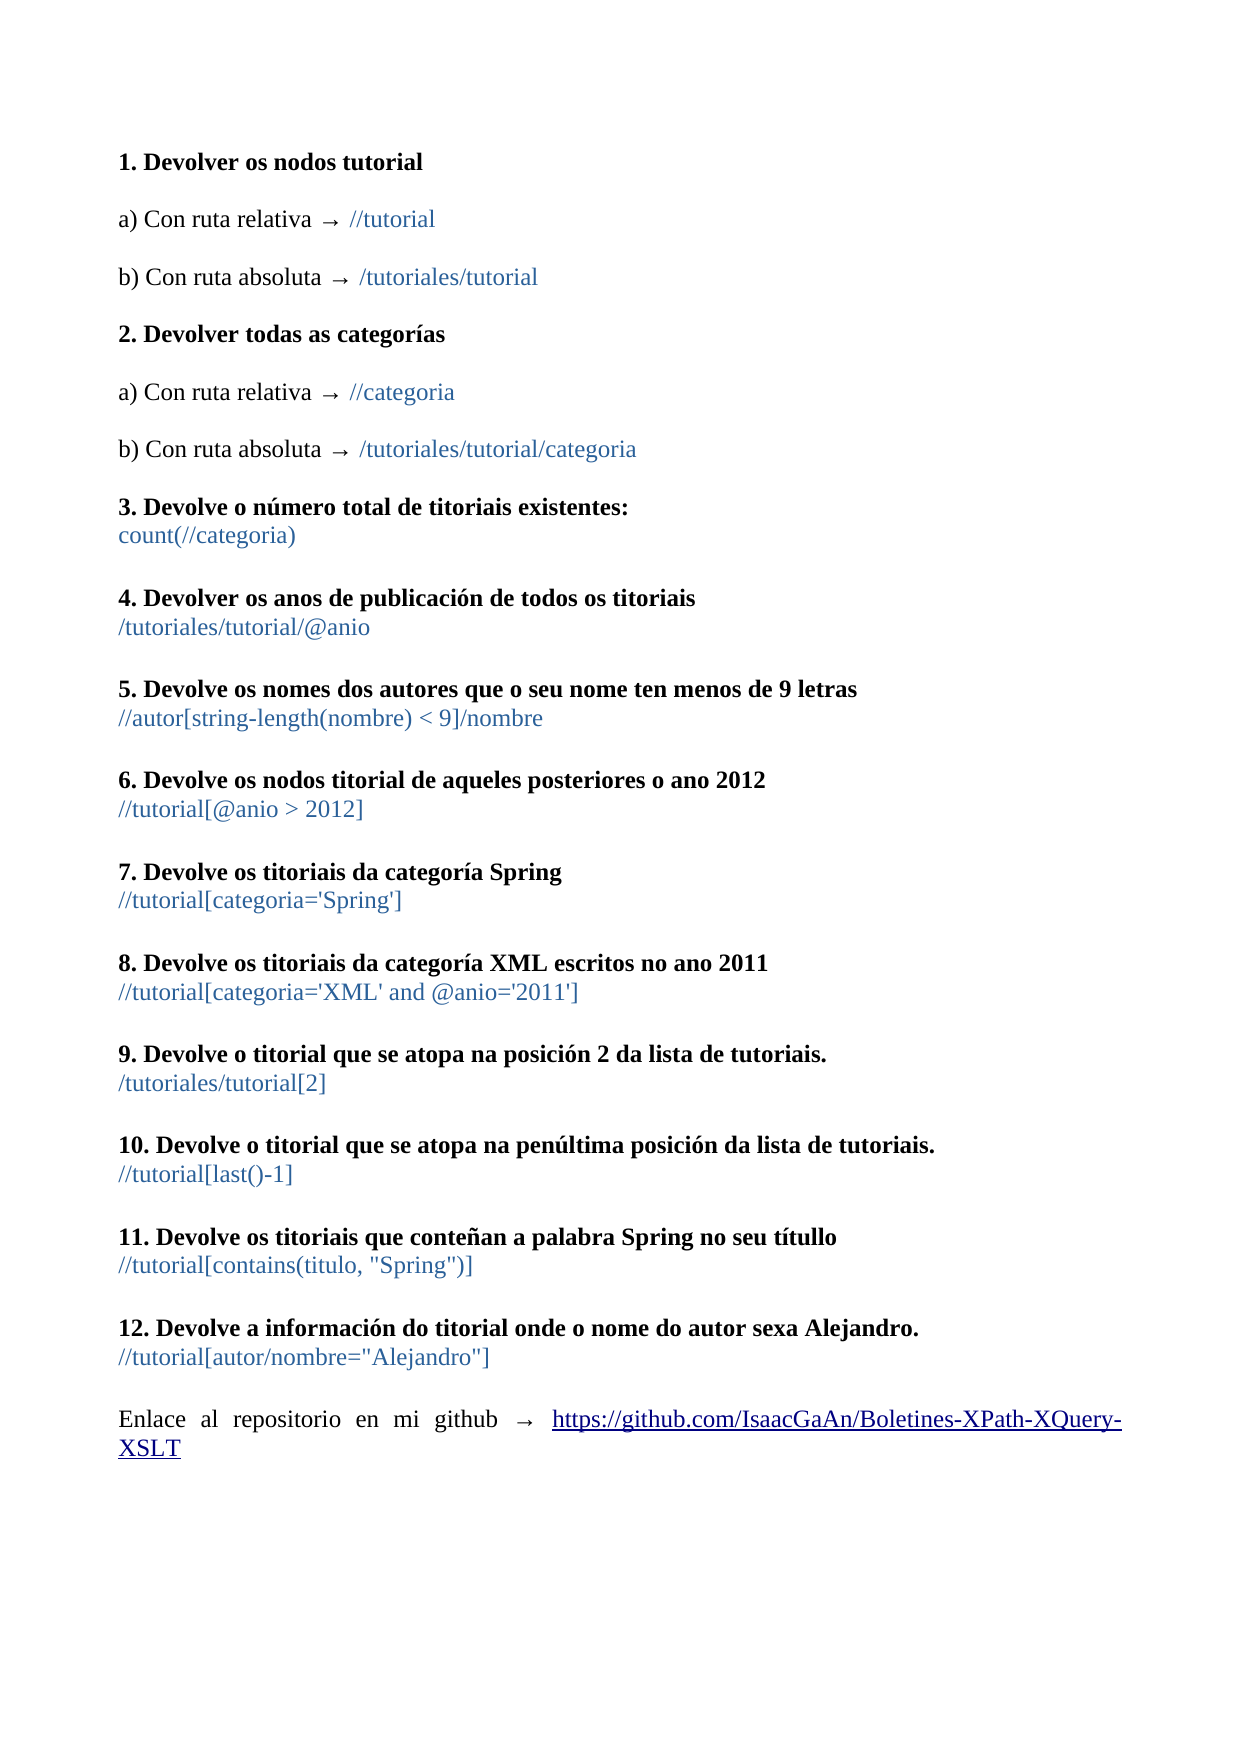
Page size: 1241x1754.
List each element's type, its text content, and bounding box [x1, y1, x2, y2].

text 12. Devolve a información do titorial onde o nome do autor sexa Alejandro. [118, 1313, 1122, 1342]
text 5. Devolve os nomes dos autores que o seu nome ten menos de 9 letras [118, 674, 1122, 703]
text //autor[string-length(nombre) < 9]/nombre [118, 703, 1122, 732]
text /tutoriales/tutorial[2] [118, 1068, 1122, 1097]
text 9. Devolve o titorial que se atopa na posición 2 da lista de tutoriais. [118, 1039, 1122, 1068]
text a) Con ruta relativa → //categoria [118, 377, 1122, 406]
text 11. Devolve os titoriais que conteñan a palabra Spring no seu títullo [118, 1222, 1122, 1251]
text a) Con ruta relativa → //tutorial [118, 204, 1122, 233]
text Enlace al repositorio en mi github → https://github.com/IsaacGaAn/Boletines-XPath-XQuery-XSLT [118, 1404, 1122, 1462]
text b) Con ruta absoluta → /tutoriales/tutorial [118, 262, 1122, 291]
text /tutoriales/tutorial/@anio [118, 612, 1122, 641]
text 6. Devolve os nodos titorial de aqueles posteriores o ano 2012 [118, 766, 1122, 794]
text //tutorial[categoria='XML' and @anio='2011'] [118, 977, 1122, 1006]
text //tutorial[contains(titulo, "Spring")] [118, 1251, 1122, 1279]
text 3. Devolve o número total de titoriais existentes: [118, 492, 1122, 521]
text //tutorial[@anio > 2012] [118, 794, 1122, 823]
text 4. Devolver os anos de publicación de todos os titoriais [118, 583, 1122, 612]
text 7. Devolve os titoriais da categoría Spring [118, 857, 1122, 886]
text //tutorial[autor/nombre="Alejandro"] [118, 1342, 1122, 1371]
text 8. Devolve os titoriais da categoría XML escritos no ano 2011 [118, 948, 1122, 977]
text 10. Devolve o titorial que se atopa na penúltima posición da lista de tutoriais. [118, 1131, 1122, 1159]
text //tutorial[last()-1] [118, 1159, 1122, 1188]
text 1. Devolver os nodos tutorial [118, 147, 1122, 176]
text count(//categoria) [118, 521, 1122, 549]
text //tutorial[categoria='Spring'] [118, 886, 1122, 914]
text 2. Devolver todas as categorías [118, 319, 1122, 348]
text b) Con ruta absoluta → /tutoriales/tutorial/categoria [118, 434, 1122, 463]
